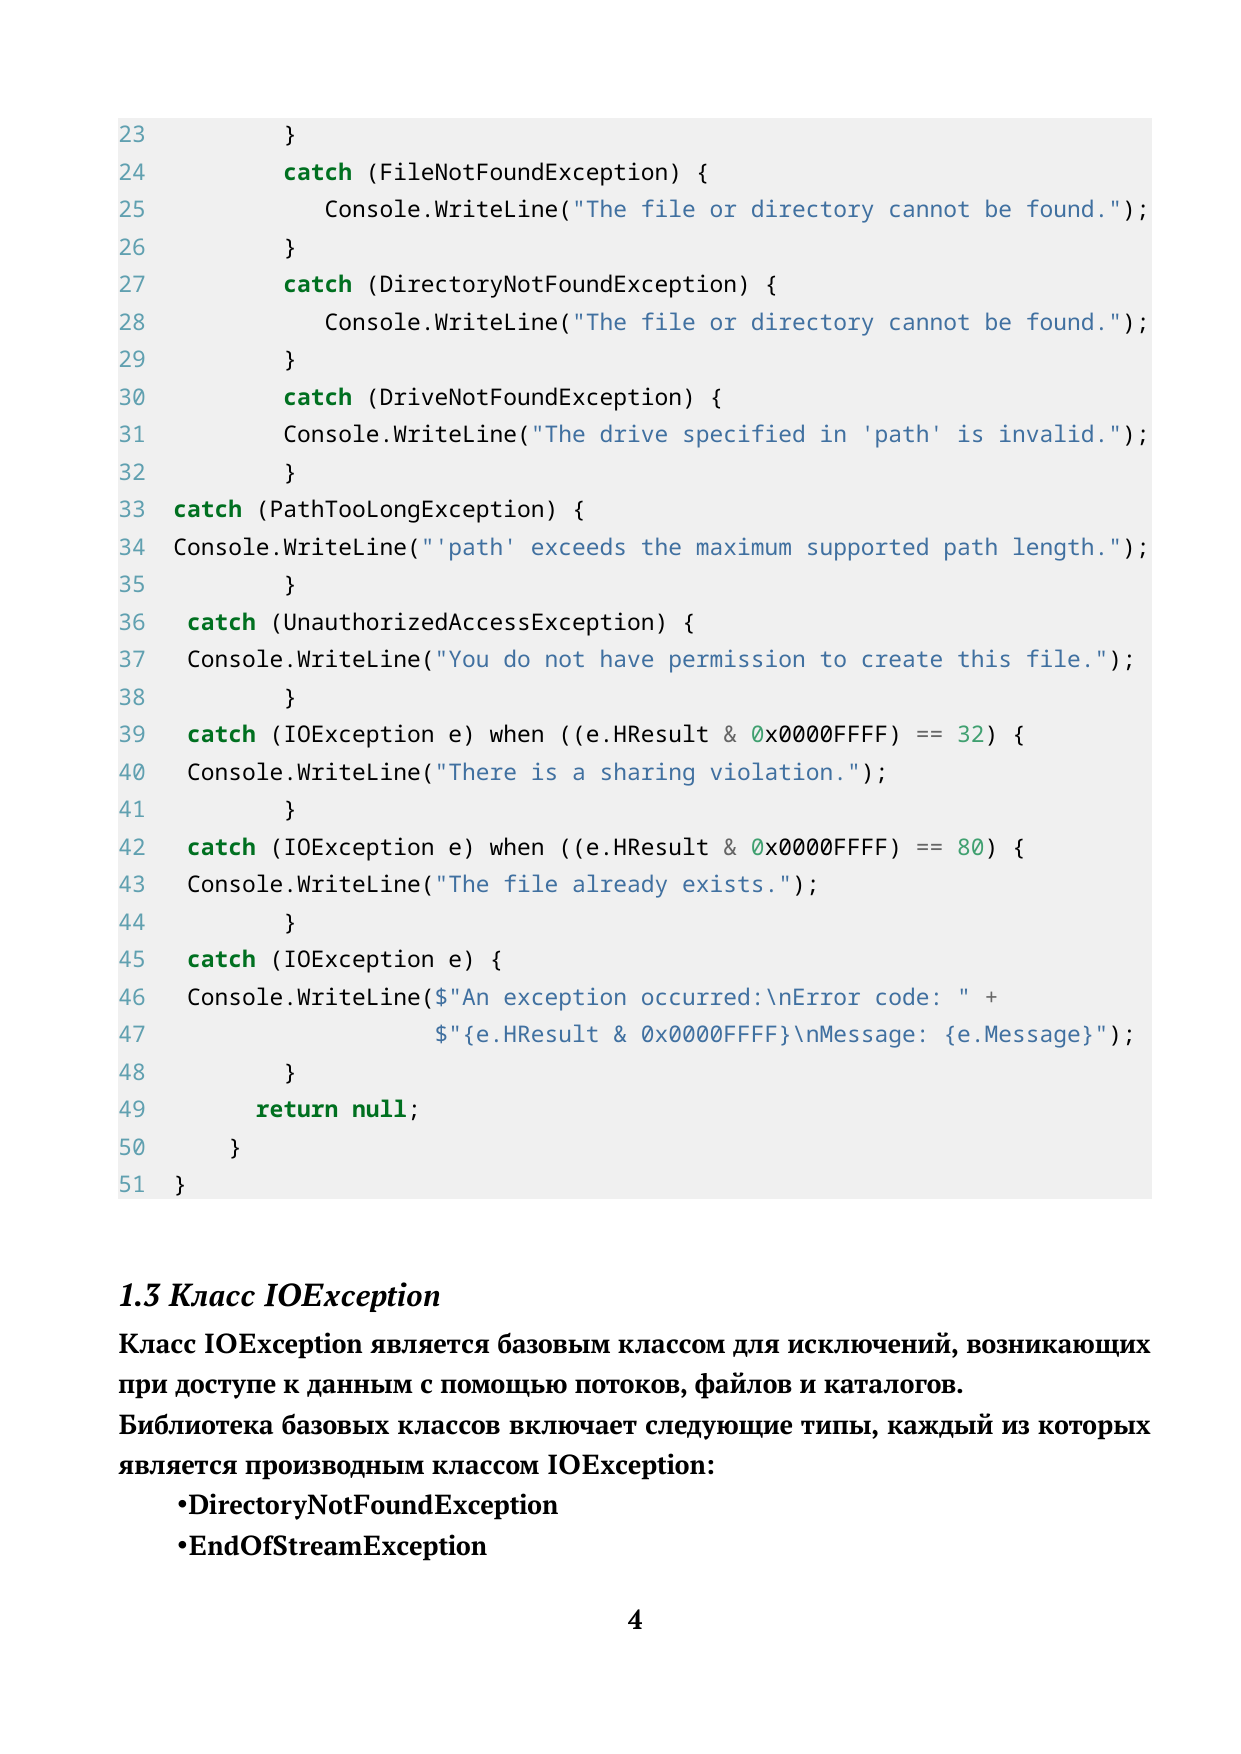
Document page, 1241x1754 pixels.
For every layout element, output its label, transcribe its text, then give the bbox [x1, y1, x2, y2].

text 36 catch (UnauthorizedAccessException) { [118, 606, 1152, 637]
text 48 } [118, 1056, 1152, 1087]
text 29 } [118, 343, 1152, 374]
text 32 } [118, 456, 1152, 487]
text 25 Console.WriteLine("The file or directory cannot be found."); [118, 193, 1152, 224]
text 38 } [118, 681, 1152, 712]
text 50 } [118, 1131, 1152, 1162]
text 23 } [118, 118, 1152, 149]
text 42 catch (IOException e) when ((e.HResult & 0x0000FFFF) == 80) { [118, 831, 1152, 862]
text 27 catch (DirectoryNotFoundException) { [118, 268, 1152, 299]
text 44 } [118, 906, 1152, 937]
text 24 catch (FileNotFoundException) { [118, 156, 1152, 187]
text 45 catch (IOException e) { [118, 943, 1152, 974]
text 41 } [118, 793, 1152, 824]
list DirectoryNotFoundException [118, 1487, 1152, 1521]
subtitle 1.3 Класс IOException [118, 1275, 1152, 1314]
text Класс IOException является базовым классом для исключений, возникающих при доступе к данным с помощью потоков, файлов и каталогов. [118, 1326, 1152, 1400]
text 26 } [118, 231, 1152, 262]
text 46 Console.WriteLine($"An exception occurred:\nError code: " + [118, 981, 1152, 1012]
text 35 } [118, 568, 1152, 599]
text 31 Console.WriteLine("The drive specified in 'path' is invalid."); [118, 418, 1152, 449]
text 28 Console.WriteLine("The file or directory cannot be found."); [118, 306, 1152, 337]
text 33 catch (PathTooLongException) { [118, 493, 1152, 524]
text 37 Console.WriteLine("You do not have permission to create this file."); [118, 643, 1152, 674]
text 51 } [118, 1168, 1152, 1199]
text 40 Console.WriteLine("There is a sharing violation."); [118, 756, 1152, 787]
text 43 Console.WriteLine("The file already exists."); [118, 868, 1152, 899]
text 34 Console.WriteLine("'path' exceeds the maximum supported path length."); [118, 531, 1152, 562]
text 39 catch (IOException e) when ((e.HResult & 0x0000FFFF) == 32) { [118, 718, 1152, 749]
text 47 $"{e.HResult & 0x0000FFFF}\nMessage: {e.Message}"); [118, 1018, 1152, 1049]
text Библиотека базовых классов включает следующие типы, каждый из которых является производным классом IOException: [118, 1407, 1152, 1481]
list EndOfStreamException [118, 1528, 1152, 1561]
text 30 catch (DriveNotFoundException) { [118, 381, 1152, 412]
text 49 return null; [118, 1093, 1152, 1124]
